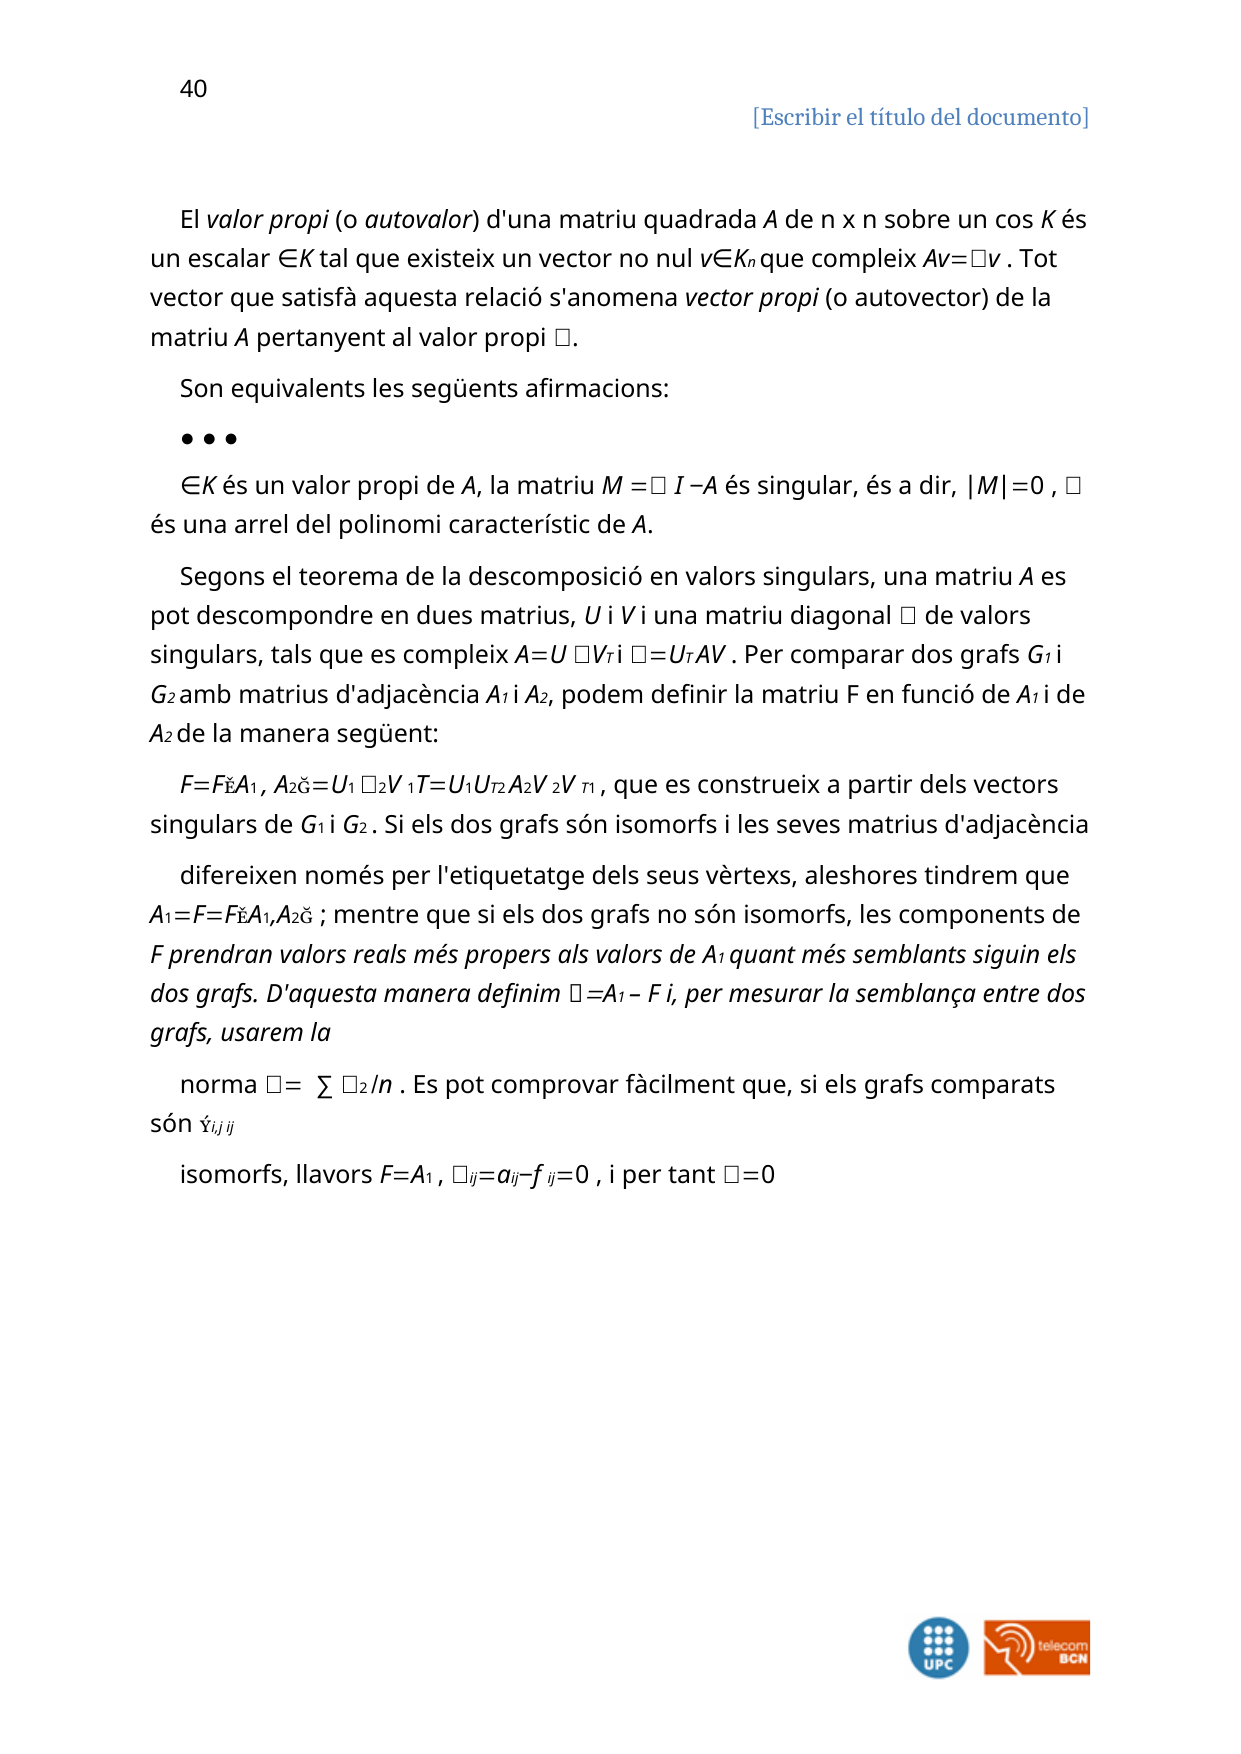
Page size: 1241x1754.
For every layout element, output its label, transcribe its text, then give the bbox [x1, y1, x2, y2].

text isomorfs, llavors F=A1 , ij=aij−f ij=0 , i per tant =0 [150, 1157, 1090, 1191]
text El valor propi (o autovalor) d'una matriu quadrada A de n x n sobre un cos K és un escalar ∈K tal que existeix un vector no nul v∈Kn que compleix Av=v . Tot vector que satisfà aquesta relació s'anomena vector propi (o autovector) de la matriu A pertanyent al valor propi . [150, 202, 1090, 353]
text difereixen només per l'etiquetatge dels seus vèrtexs, aleshores tindrem que A1=F=FA1,A2 ; mentre que si els dos grafs no són isomorfs, les components de F prendran valors reals més propers als valors de A1 quant més semblants siguin els dos grafs. D'aquesta manera definim =A1 – F i, per mesurar la semblança entre dos grafs, usarem la [150, 858, 1090, 1049]
text Son equivalents les següents afirmacions: [150, 371, 1090, 405]
text norma = ∑ 2 /n . Es pot comprovar fàcilment que, si els grafs comparats són i,j ij [150, 1066, 1090, 1139]
text F=FA1 , A2=U1 2V 1T=U1UT2 A2V 2V T1 , que es construeix a partir dels vectors singulars de G1 i G2 . Si els dos grafs són isomorfs i les seves matrius d'adjacència [150, 767, 1090, 840]
text ● ● ● [150, 422, 1090, 451]
text ∈K és un valor propi de A, la matriu M = I −A és singular, és a dir, ∣M∣=0 ,  és una arrel del polinomi característic de A. [150, 468, 1090, 541]
text Segons el teorema de la descomposició en valors singulars, una matriu A es pot descompondre en dues matrius, U i V i una matriu diagonal  de valors singulars, tals que es compleix A=U VT i =UT AV . Per comparar dos grafs G1 i G2 amb matrius d'adjacència A1 i A2, podem definir la matriu F en funció de A1 i de A2 de la manera següent: [150, 559, 1090, 749]
picture [904, 1614, 1091, 1681]
